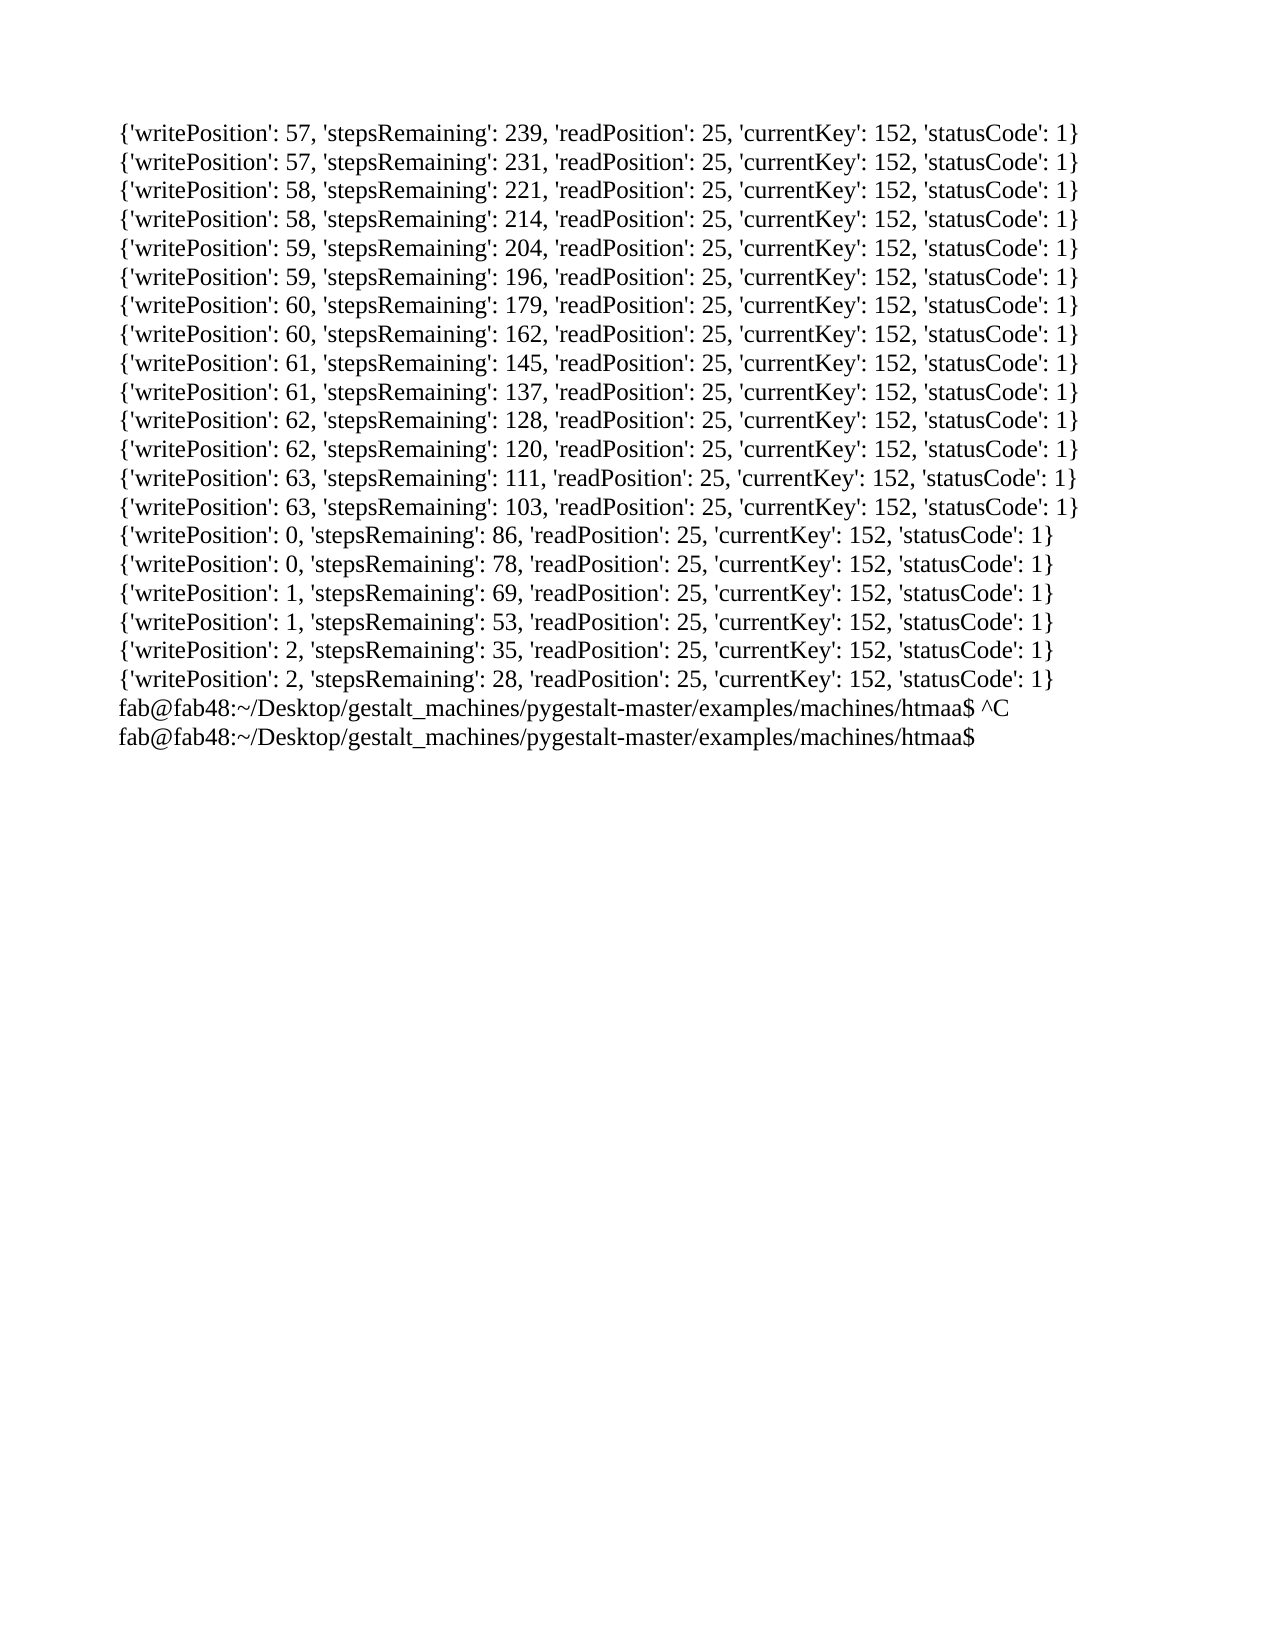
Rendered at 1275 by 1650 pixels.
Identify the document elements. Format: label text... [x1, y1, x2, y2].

text {'writePosition': 57, 'stepsRemaining': 239, 'readPosition': 25, 'currentKey': 152, 'statusCode': 1} [118, 118, 1157, 147]
text {'writePosition': 61, 'stepsRemaining': 145, 'readPosition': 25, 'currentKey': 152, 'statusCode': 1} [118, 348, 1157, 377]
text {'writePosition': 2, 'stepsRemaining': 35, 'readPosition': 25, 'currentKey': 152, 'statusCode': 1} [118, 636, 1157, 664]
text fab@fab48:~/Desktop/gestalt_machines/pygestalt-master/examples/machines/htmaa$ ^C [118, 693, 1157, 722]
text {'writePosition': 58, 'stepsRemaining': 214, 'readPosition': 25, 'currentKey': 152, 'statusCode': 1} [118, 204, 1157, 233]
text {'writePosition': 0, 'stepsRemaining': 78, 'readPosition': 25, 'currentKey': 152, 'statusCode': 1} [118, 549, 1157, 578]
text {'writePosition': 59, 'stepsRemaining': 204, 'readPosition': 25, 'currentKey': 152, 'statusCode': 1} [118, 233, 1157, 262]
text {'writePosition': 63, 'stepsRemaining': 103, 'readPosition': 25, 'currentKey': 152, 'statusCode': 1} [118, 492, 1157, 521]
text fab@fab48:~/Desktop/gestalt_machines/pygestalt-master/examples/machines/htmaa$ [118, 722, 1157, 751]
text {'writePosition': 2, 'stepsRemaining': 28, 'readPosition': 25, 'currentKey': 152, 'statusCode': 1} [118, 664, 1157, 693]
text {'writePosition': 63, 'stepsRemaining': 111, 'readPosition': 25, 'currentKey': 152, 'statusCode': 1} [118, 463, 1157, 492]
text {'writePosition': 61, 'stepsRemaining': 137, 'readPosition': 25, 'currentKey': 152, 'statusCode': 1} [118, 377, 1157, 406]
text {'writePosition': 57, 'stepsRemaining': 231, 'readPosition': 25, 'currentKey': 152, 'statusCode': 1} [118, 147, 1157, 176]
text {'writePosition': 58, 'stepsRemaining': 221, 'readPosition': 25, 'currentKey': 152, 'statusCode': 1} [118, 176, 1157, 204]
text {'writePosition': 62, 'stepsRemaining': 120, 'readPosition': 25, 'currentKey': 152, 'statusCode': 1} [118, 434, 1157, 463]
text {'writePosition': 60, 'stepsRemaining': 162, 'readPosition': 25, 'currentKey': 152, 'statusCode': 1} [118, 319, 1157, 348]
text {'writePosition': 59, 'stepsRemaining': 196, 'readPosition': 25, 'currentKey': 152, 'statusCode': 1} [118, 262, 1157, 291]
text {'writePosition': 0, 'stepsRemaining': 86, 'readPosition': 25, 'currentKey': 152, 'statusCode': 1} [118, 521, 1157, 549]
text {'writePosition': 1, 'stepsRemaining': 53, 'readPosition': 25, 'currentKey': 152, 'statusCode': 1} [118, 607, 1157, 636]
text {'writePosition': 1, 'stepsRemaining': 69, 'readPosition': 25, 'currentKey': 152, 'statusCode': 1} [118, 578, 1157, 607]
text {'writePosition': 62, 'stepsRemaining': 128, 'readPosition': 25, 'currentKey': 152, 'statusCode': 1} [118, 406, 1157, 434]
text {'writePosition': 60, 'stepsRemaining': 179, 'readPosition': 25, 'currentKey': 152, 'statusCode': 1} [118, 291, 1157, 319]
